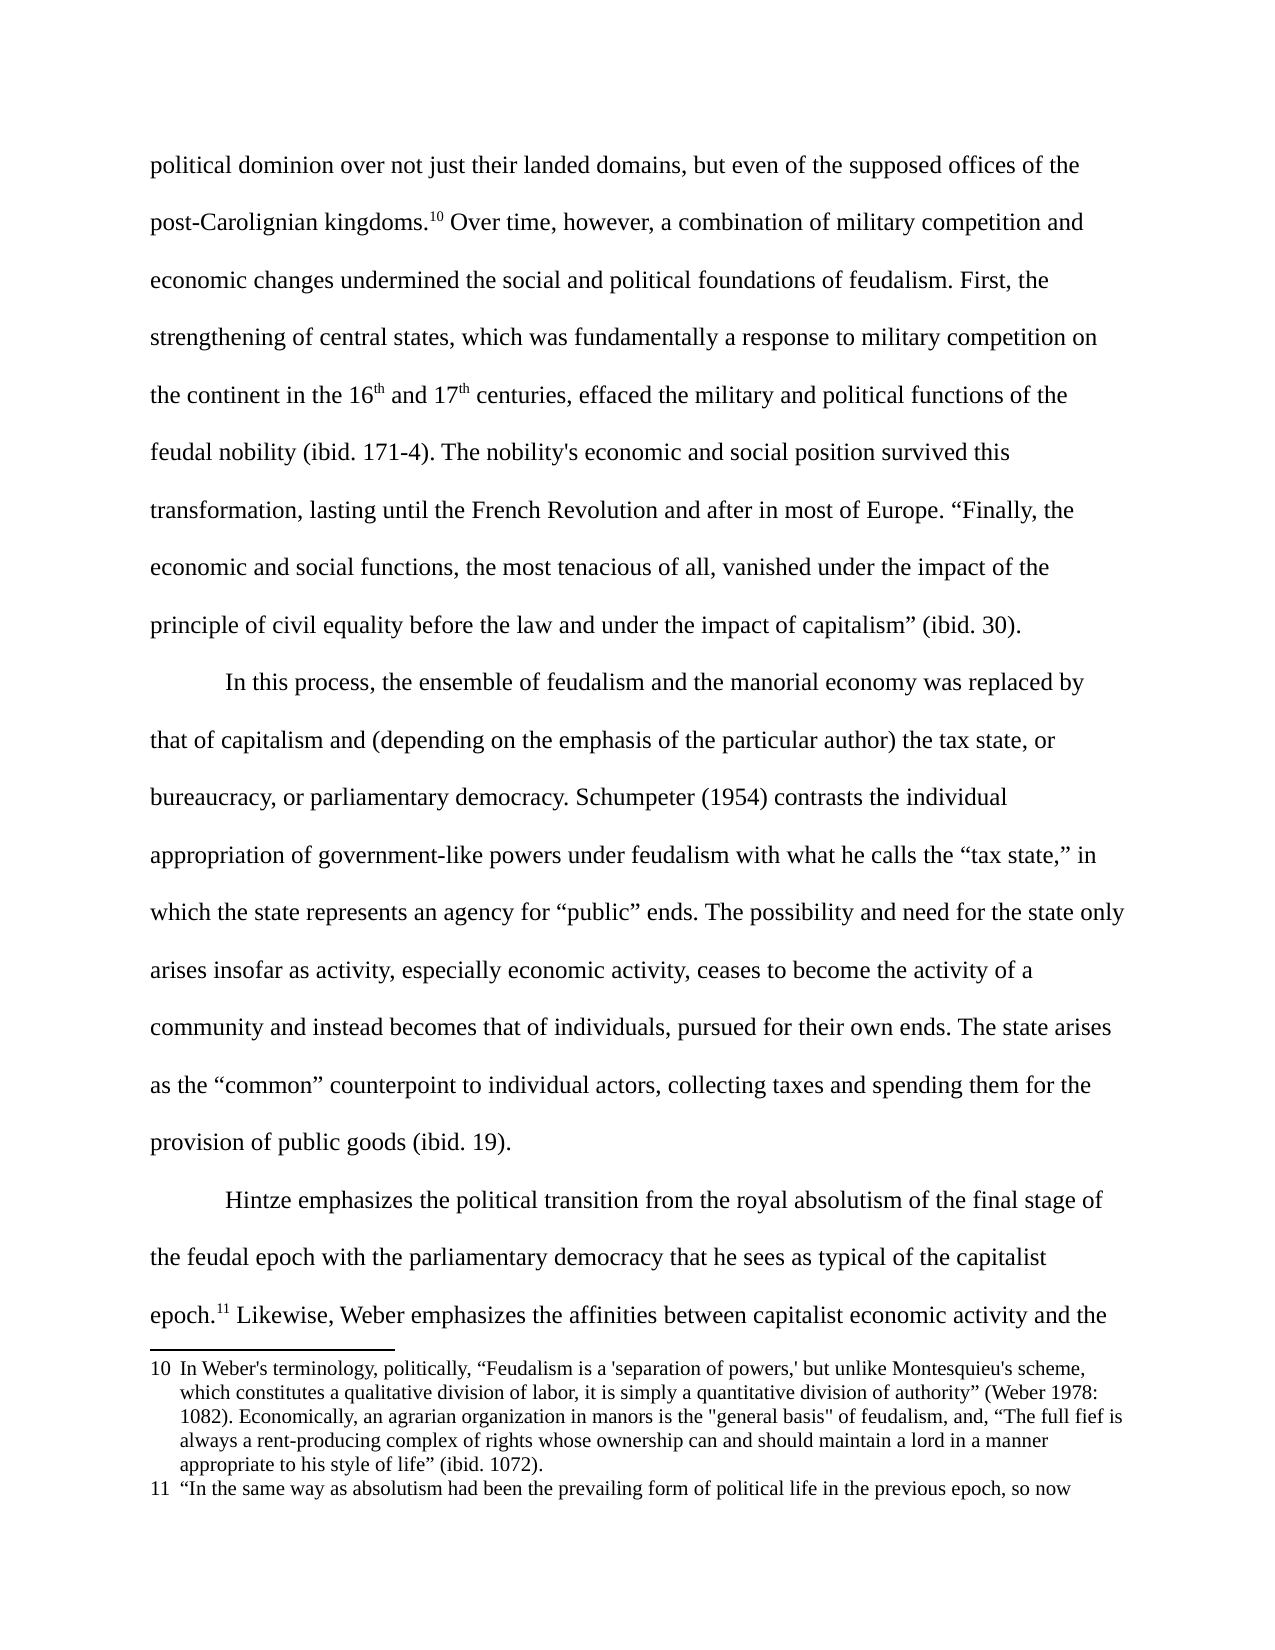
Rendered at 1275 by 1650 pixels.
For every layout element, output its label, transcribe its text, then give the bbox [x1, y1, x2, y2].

text In Weber's terminology, politically, “Feudalism is a 'separation of powers,' but unlike Montesquieu's scheme, which constitutes a qualitative division of labor, it is simply a quantitative division of authority” (Weber 1978: 1082). Economically, an agrarian organization in manors is the "general basis" of feudalism, and, “The full fief is always a rent-producing complex of rights whose ownership can and should maintain a lord in a manner appropriate to his style of life” (ibid. 1072). [150, 1356, 1125, 1476]
text In this process, the ensemble of feudalism and the manorial economy was replaced by that of capitalism and (depending on the emphasis of the particular author) the tax state, or bureaucracy, or parliamentary democracy. Schumpeter (1954) contrasts the individual appropriation of government-like powers under feudalism with what he calls the “tax state,” in which the state represents an agency for “public” ends. The possibility and need for the state only arises insofar as activity, especially economic activity, ceases to become the activity of a community and instead becomes that of individuals, pursued for their own ends. The state arises as the “common” counterpoint to individual actors, collecting taxes and spending them for the provision of public goods (ibid. 19). [150, 667, 1125, 1156]
text Hintze emphasizes the political transition from the royal absolutism of the final stage of the feudal epoch with the parliamentary democracy that he sees as typical of the capitalist epoch. Likewise, Weber emphasizes the affinities between capitalist economic activity and the [150, 1185, 1125, 1329]
text political dominion over not just their landed domains, but even of the supposed offices of the post-Carolignian kingdoms. Over time, however, a combination of military competition and economic changes undermined the social and political foundations of feudalism. First, the strengthening of central states, which was fundamentally a response to military competition on the continent in the 16th and 17th centuries, effaced the military and political functions of the feudal nobility (ibid. 171-4). The nobility's economic and social position survived this transformation, lasting until the French Revolution and after in most of Europe. “Finally, the economic and social functions, the most tenacious of all, vanished under the impact of the principle of civil equality before the law and under the impact of capitalism” (ibid. 30). [150, 150, 1125, 639]
text “In the same way as absolutism had been the prevailing form of political life in the previous epoch, so now [150, 1476, 1125, 1500]
